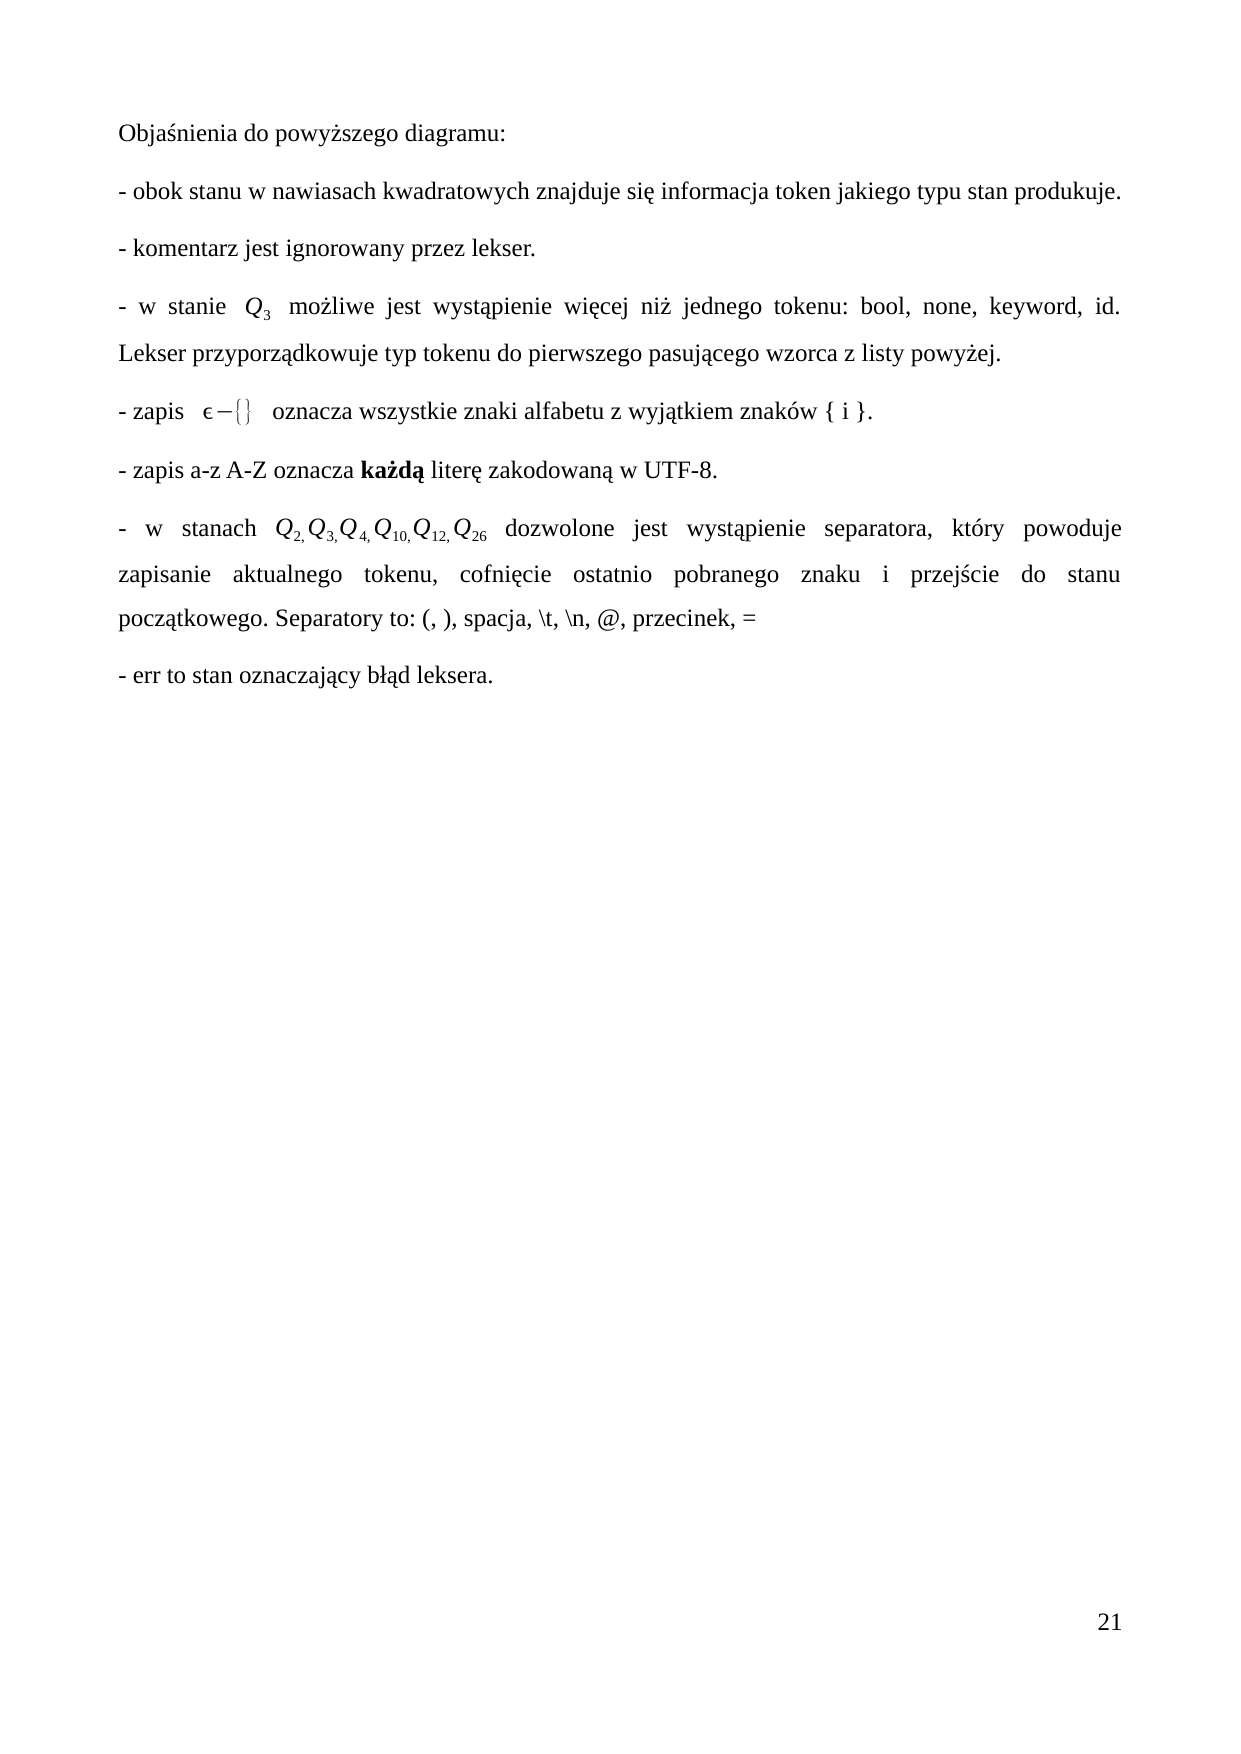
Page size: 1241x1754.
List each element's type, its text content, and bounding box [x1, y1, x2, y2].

text - komentarz jest ignorowany przez lekser. [118, 233, 1122, 262]
text - zapis a-z A-Z oznacza każdą literę zakodowaną w UTF-8. [118, 455, 1122, 484]
text - w stanachdozwolone jest wystąpienie separatora, który powoduje zapisanie aktualnego tokenu, cofnięcie ostatnio pobranego znaku i przejście do stanu początkowego. Separatory to: (, ), spacja, \t, \n, @, przecinek, = [118, 513, 1122, 631]
text - zapisoznacza wszystkie znaki alfabetu z wyjątkiem znaków { i }. [118, 396, 1122, 426]
text Objaśnienia do powyższego diagramu: [118, 118, 1122, 147]
text - obok stanu w nawiasach kwadratowych znajduje się informacja token jakiego typu stan produkuje. [118, 176, 1122, 204]
text - err to stan oznaczający błąd leksera. [118, 660, 1122, 689]
text - w staniemożliwe jest wystąpienie więcej niż jednego tokenu: bool, none, keyword, id. Lekser przyporządkowuje typ tokenu do pierwszego pasującego wzorca z listy powyżej. [118, 291, 1122, 367]
